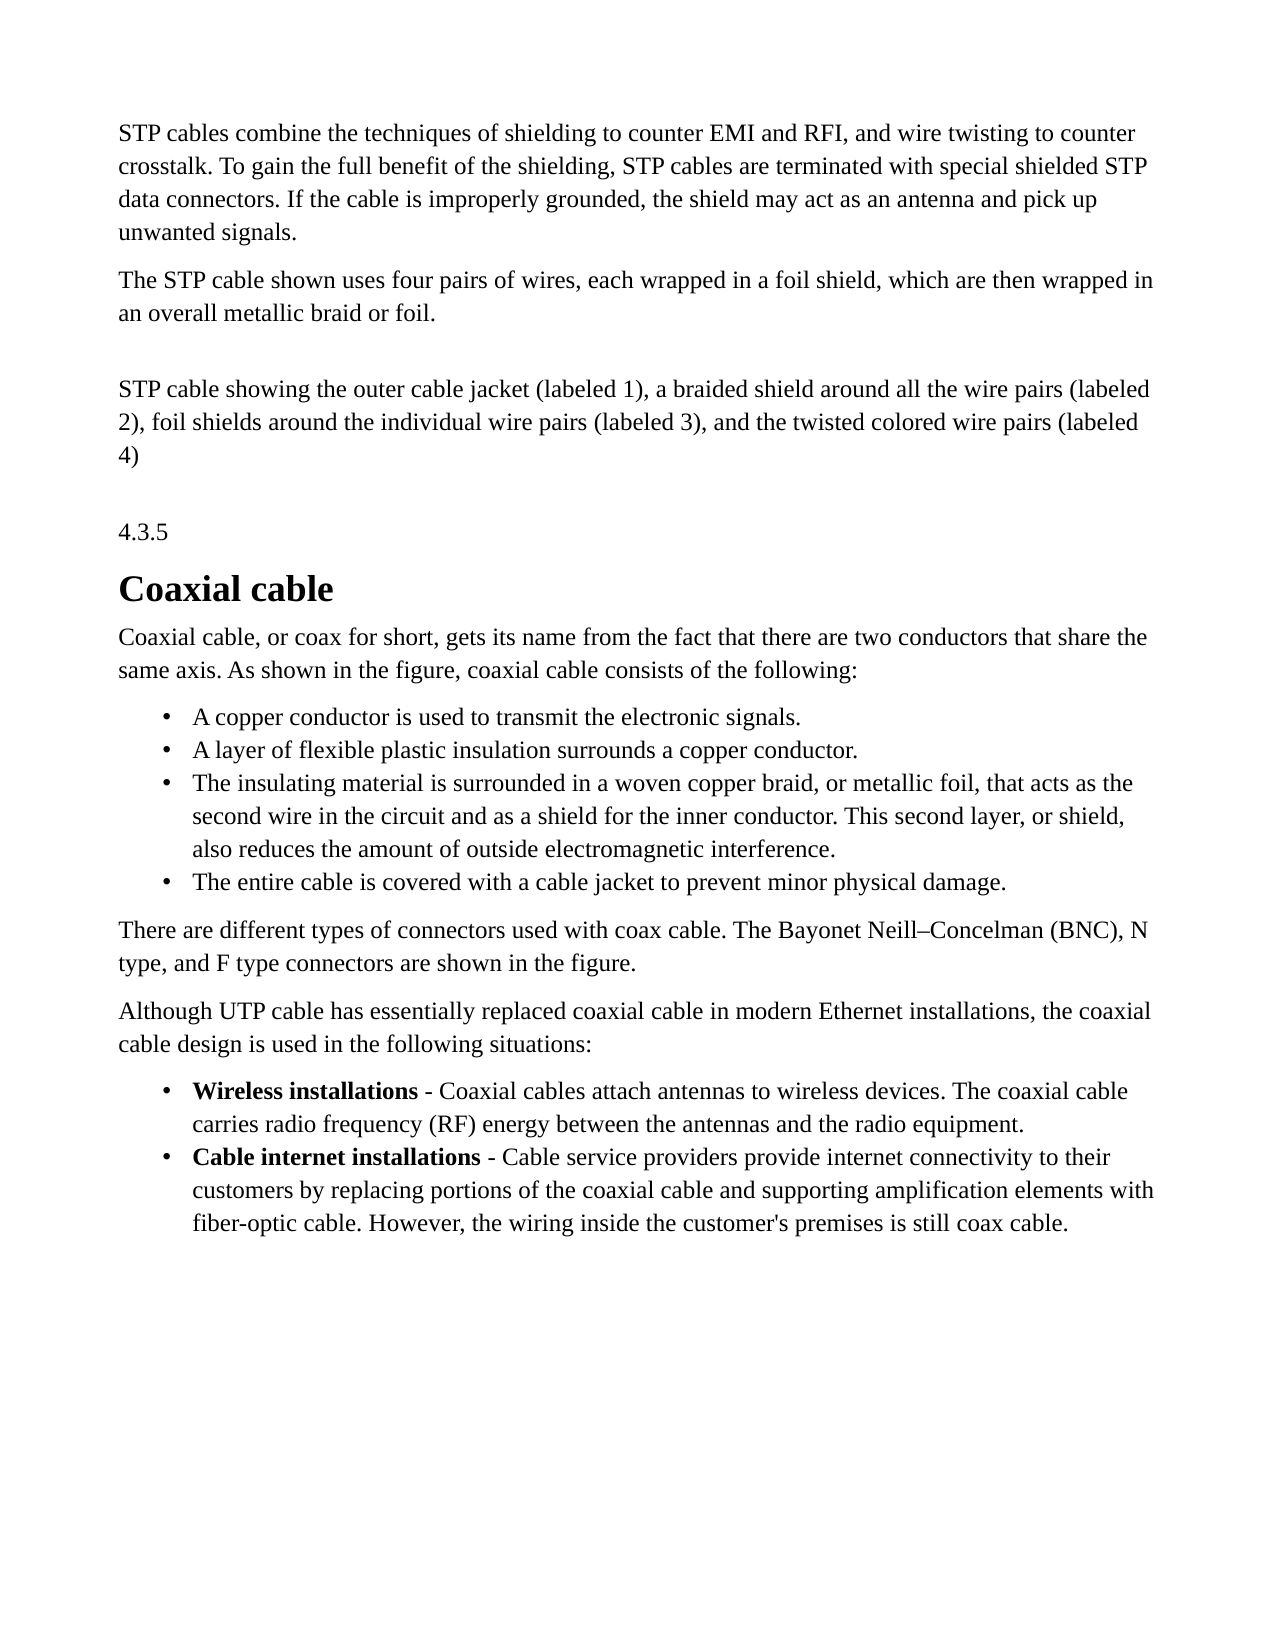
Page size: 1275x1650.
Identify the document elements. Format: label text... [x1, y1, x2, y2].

text The STP cable shown uses four pairs of wires, each wrapped in a foil shield, which are then wrapped in an overall metallic braid or foil. [118, 265, 1157, 327]
text STP cables combine the techniques of shielding to counter EMI and RFI, and wire twisting to counter crosstalk. To gain the full benefit of the shielding, STP cables are terminated with special shielded STP data connectors. If the cable is improperly grounded, the shield may act as an antenna and pick up unwanted signals. [118, 118, 1157, 246]
list Wireless installations - Coaxial cables attach antennas to wireless devices. The coaxial cable carries radio frequency (RF) energy between the antennas and the radio equipment. [162, 1076, 1157, 1138]
list Cable internet installations - Cable service providers provide internet connectivity to their customers by replacing portions of the coaxial cable and supporting amplification elements with fiber-optic cable. However, the wiring inside the customer's premises is still coax cable. [162, 1142, 1157, 1237]
text Although UTP cable has essentially replaced coaxial cable in modern Ethernet installations, the coaxial cable design is used in the following situations: [118, 996, 1157, 1057]
text STP cable showing the outer cable jacket (labeled 1), a braided shield around all the wire pairs (labeled 2), foil shields around the individual wire pairs (labeled 3), and the twisted colored wire pairs (labeled 4) [118, 374, 1157, 469]
list The insulating material is surrounded in a woven copper braid, or metallic foil, that acts as the second wire in the circuit and as a shield for the inner conductor. This second layer, or shield, also reduces the amount of outside electromagnetic interference. [162, 768, 1157, 863]
list A copper conductor is used to transmit the electronic signals. [162, 702, 1157, 731]
text Coaxial cable, or coax for short, gets its name from the fact that there are two conductors that share the same axis. As shown in the figure, coaxial cable consists of the following: [118, 622, 1157, 683]
subtitle Coaxial cable [118, 566, 1157, 609]
list The entire cable is covered with a cable jacket to prevent minor physical damage. [162, 867, 1157, 896]
text There are different types of connectors used with coax cable. The Bayonet Neill–Concelman (BNC), N type, and F type connectors are shown in the figure. [118, 915, 1157, 977]
list A layer of flexible plastic insulation surrounds a copper conductor. [162, 735, 1157, 764]
text 4.3.5 [118, 517, 1157, 545]
